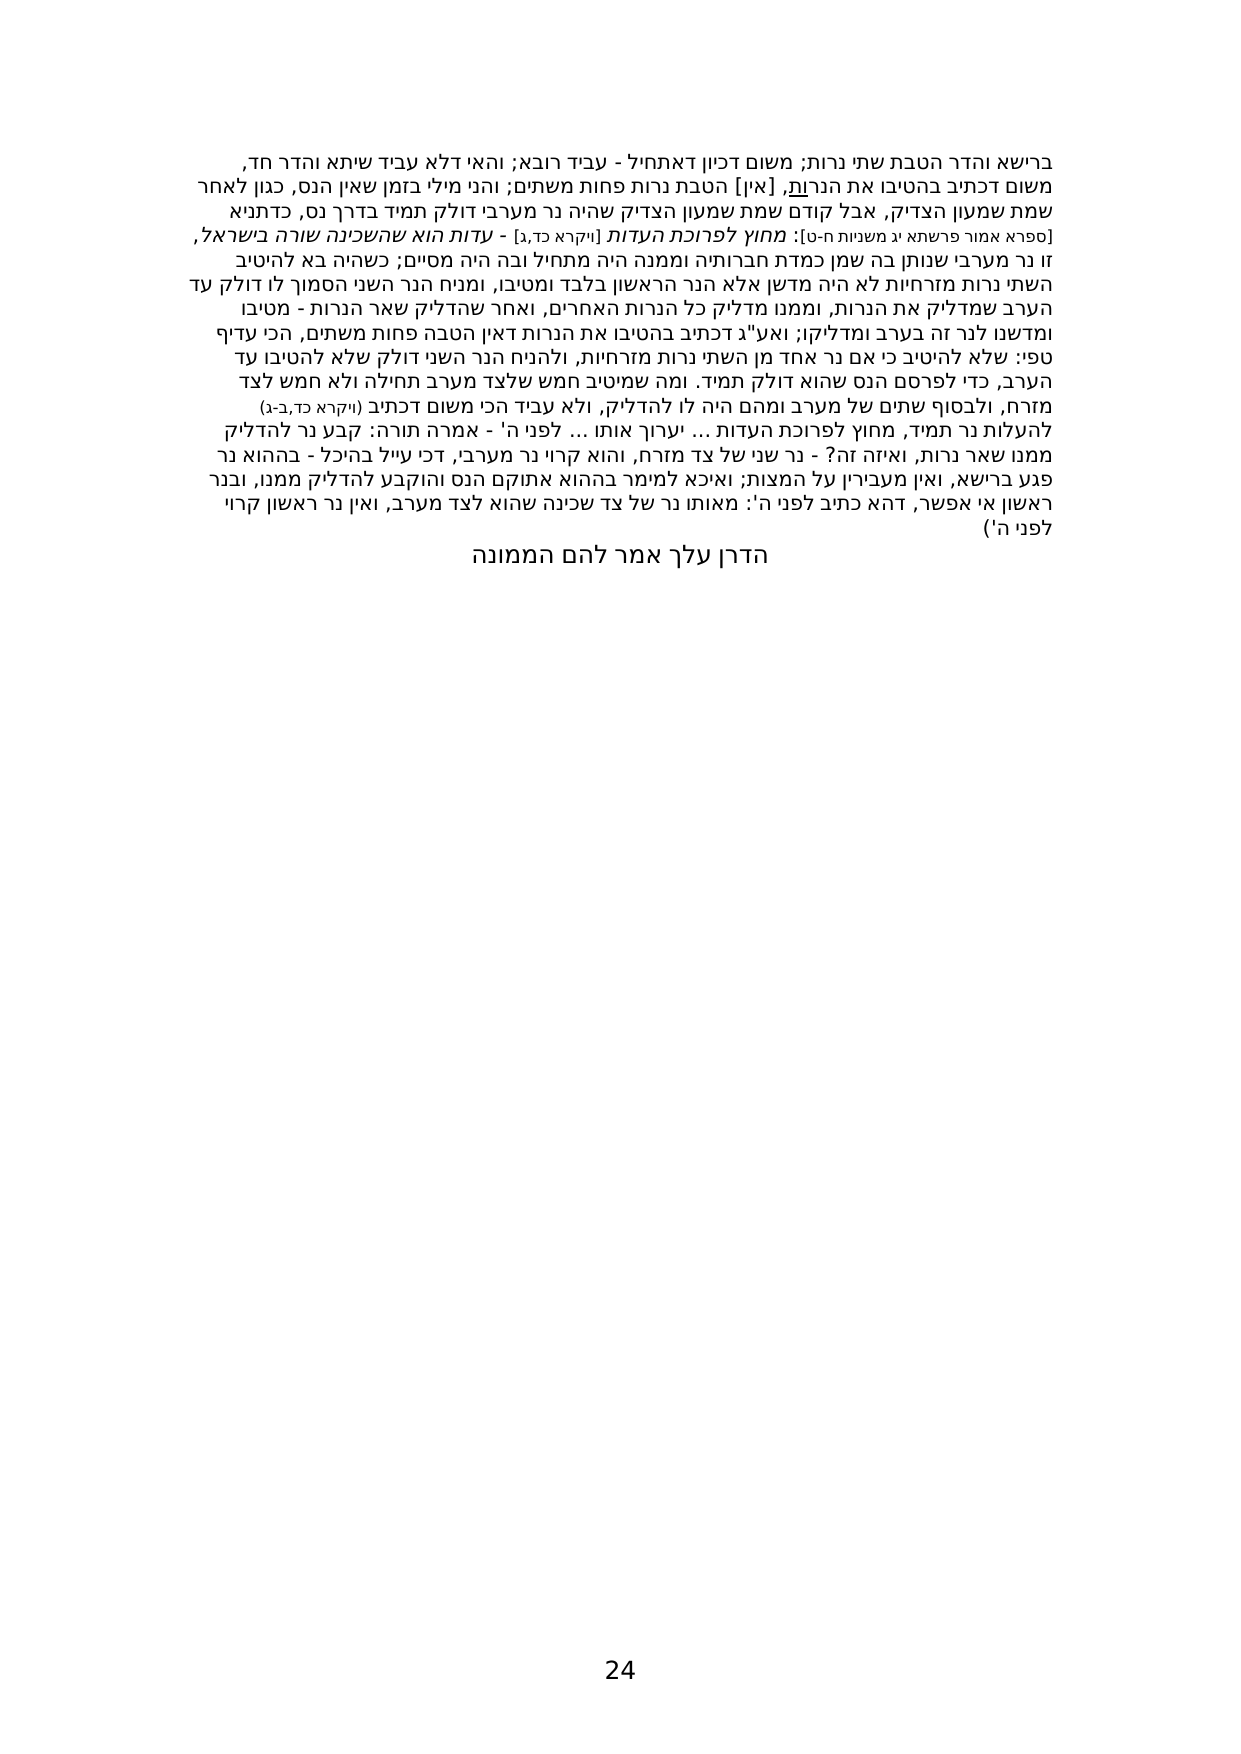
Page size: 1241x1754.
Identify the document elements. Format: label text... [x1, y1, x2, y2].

text ברישא והדר הטבת שתי נרות; משום דכיון דאתחיל - עביד רובא; והאי דלא עביד שיתא והדר חד, משום דכתיב בהטיבו את הנרות, [אין] הטבת נרות פחות משתים; והני מילי בזמן שאין הנס, כגון לאחר שמת שמעון הצדיק, אבל קודם שמת שמעון הצדיק שהיה נר מערבי דולק תמיד בדרך נס, כדתניא [ספרא אמור פרשתא יג משניות ח-ט]: מחוץ לפרוכת העדות [ויקרא כד,ג] - עדות הוא שהשכינה שורה בישראל, זו נר מערבי שנותן בה שמן כמדת חברותיה וממנה היה מתחיל ובה היה מסיים; כשהיה בא להיטיב השתי נרות מזרחיות לא היה מדשן אלא הנר הראשון בלבד ומטיבו, ומניח הנר השני הסמוך לו דולק עד הערב שמדליק את הנרות, וממנו מדליק כל הנרות האחרים, ואחר שהדליק שאר הנרות - מטיבו ומדשנו לנר זה בערב ומדליקו; ואע"ג דכתיב בהטיבו את הנרות דאין הטבה פחות משתים, הכי עדיף טפי: שלא להיטיב כי אם נר אחד מן השתי נרות מזרחיות, ולהניח הנר השני דולק שלא להטיבו עד הערב, כדי לפרסם הנס שהוא דולק תמיד. ומה שמיטיב חמש שלצד מערב תחילה ולא חמש לצד מזרח, ולבסוף שתים של מערב ומהם היה לו להדליק, ולא עביד הכי משום דכתיב (ויקרא כד,ב-ג) להעלות נר תמיד, מחוץ לפרוכת העדות ... יערוך אותו ... לפני ה' - אמרה תורה: קבע נר להדליק ממנו שאר נרות, ואיזה זה? - נר שני של צד מזרח, והוא קרוי נר מערבי, דכי עייל בהיכל - בההוא נר פגע ברישא, ואין מעבירין על המצות; ואיכא למימר בההוא אתוקם הנס והוקבע להדליק ממנו, ובנר ראשון אי אפשר, דהא כתיב לפני ה': מאותו נר של צד שכינה שהוא לצד מערב, ואין נר ראשון קרוי לפני ה') [187, 150, 1053, 540]
text הדרן עלך אמר להם הממונה [187, 540, 1053, 569]
